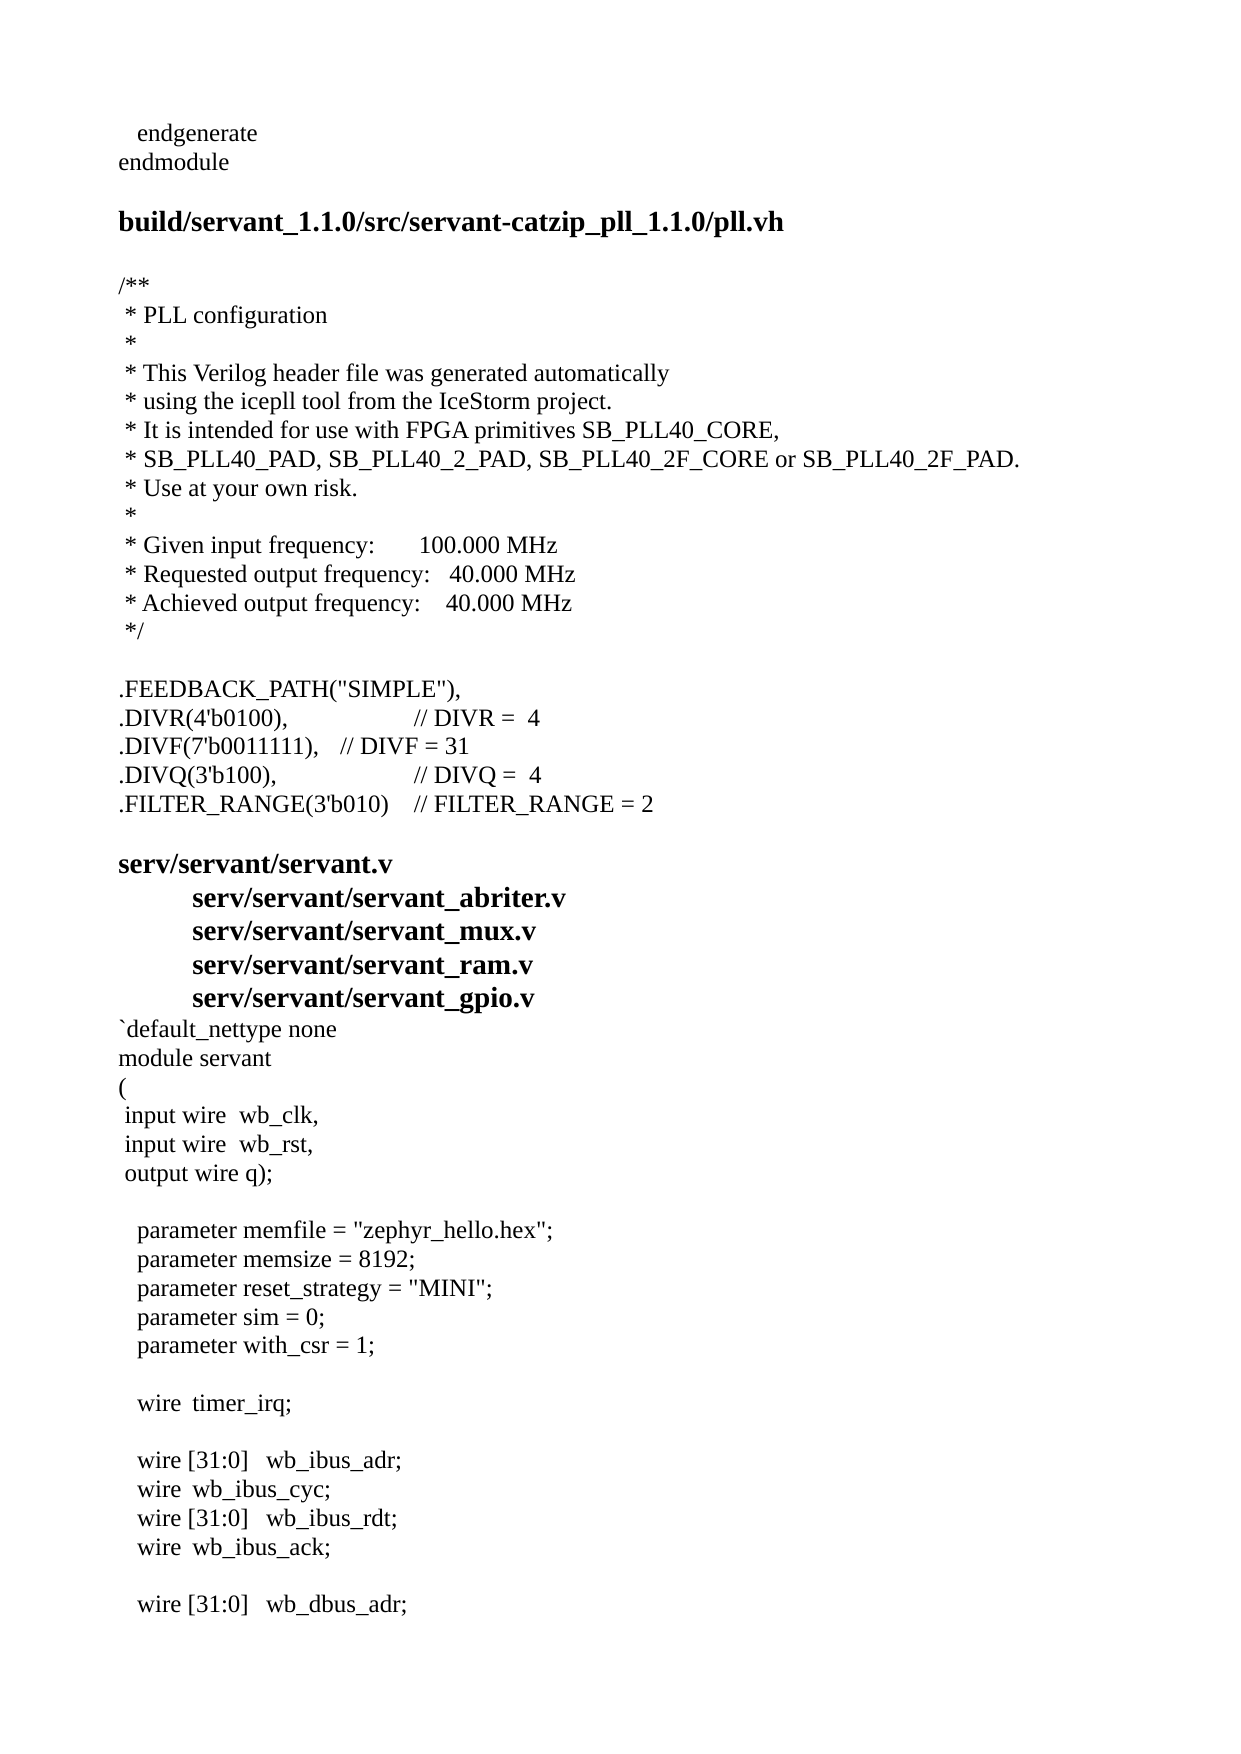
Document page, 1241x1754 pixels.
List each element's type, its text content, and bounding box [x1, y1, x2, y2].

text serv/servant/servant_ram.v [118, 947, 1122, 981]
text input wire wb_clk, [118, 1100, 1122, 1129]
text parameter memsize = 8192; [118, 1244, 1122, 1273]
text wire timer_irq; [118, 1388, 1122, 1417]
text .DIVF(7'b0011111), // DIVF = 31 [118, 731, 1122, 760]
text * Given input frequency: 100.000 MHz [118, 530, 1122, 559]
text wire [31:0] wb_ibus_rdt; [118, 1503, 1122, 1532]
text wire [31:0] wb_dbus_adr; [118, 1589, 1122, 1618]
text `default_nettype none [118, 1014, 1122, 1043]
text input wire wb_rst, [118, 1129, 1122, 1158]
text serv/servant/servant_mux.v [118, 913, 1122, 947]
text * It is intended for use with FPGA primitives SB_PLL40_CORE, [118, 415, 1122, 444]
text build/servant_1.1.0/src/servant-catzip_pll_1.1.0/pll.vh [118, 204, 1122, 238]
text serv/servant/servant_abriter.v [118, 880, 1122, 913]
text * This Verilog header file was generated automatically [118, 358, 1122, 386]
text .DIVQ(3'b100), // DIVQ = 4 [118, 760, 1122, 789]
text wire wb_ibus_ack; [118, 1532, 1122, 1560]
text module servant [118, 1043, 1122, 1072]
text .DIVR(4'b0100), // DIVR = 4 [118, 703, 1122, 731]
text */ [118, 616, 1122, 645]
text * PLL configuration [118, 300, 1122, 329]
text parameter sim = 0; [118, 1302, 1122, 1330]
text parameter memfile = "zephyr_hello.hex"; [118, 1215, 1122, 1244]
text endgenerate [118, 118, 1122, 147]
text ( [118, 1072, 1122, 1100]
text wire [31:0] wb_ibus_adr; [118, 1445, 1122, 1474]
text .FEEDBACK_PATH("SIMPLE"), [118, 674, 1122, 703]
text endmodule [118, 147, 1122, 176]
text /** [118, 271, 1122, 300]
text * SB_PLL40_PAD, SB_PLL40_2_PAD, SB_PLL40_2F_CORE or SB_PLL40_2F_PAD. [118, 444, 1122, 473]
text wire wb_ibus_cyc; [118, 1474, 1122, 1503]
text serv/servant/servant_gpio.v [118, 981, 1122, 1014]
text .FILTER_RANGE(3'b010) // FILTER_RANGE = 2 [118, 789, 1122, 818]
text parameter reset_strategy = "MINI"; [118, 1273, 1122, 1302]
text * Achieved output frequency: 40.000 MHz [118, 588, 1122, 616]
text output wire q); [118, 1158, 1122, 1187]
text parameter with_csr = 1; [118, 1330, 1122, 1359]
text serv/servant/servant.v [118, 846, 1122, 880]
text * using the icepll tool from the IceStorm project. [118, 386, 1122, 415]
text * Use at your own risk. [118, 473, 1122, 501]
text * [118, 329, 1122, 358]
text * Requested output frequency: 40.000 MHz [118, 559, 1122, 588]
text * [118, 501, 1122, 530]
